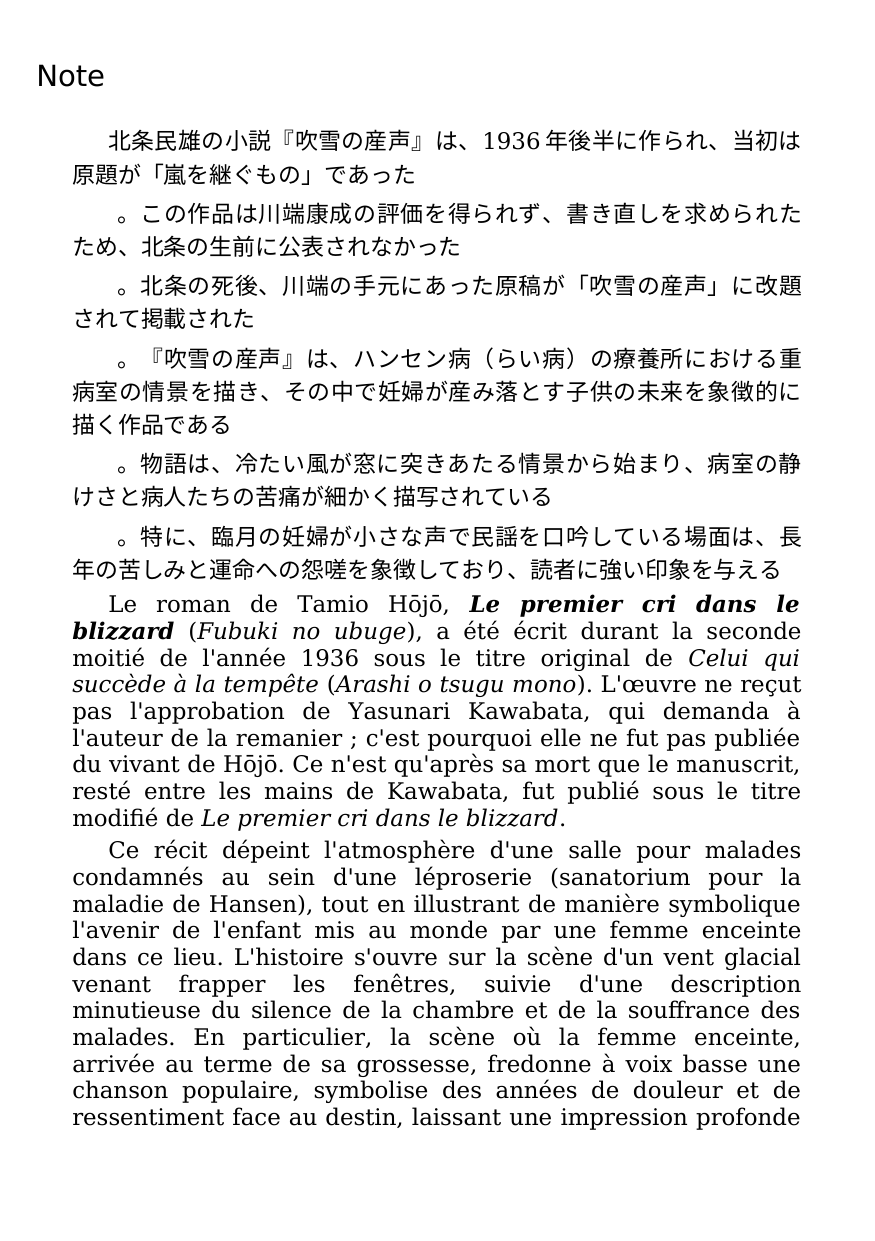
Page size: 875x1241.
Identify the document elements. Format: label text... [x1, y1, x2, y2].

text 。特に、臨月の妊婦が小さな声で民謡を口吟している場面は、長年の苦しみと運命への怨嗟を象徴しており、読者に強い印象を与える [72, 518, 802, 585]
subtitle Note [36, 60, 838, 94]
text 。この作品は川端康成の評価を得られず、書き直しを求められたため、北条の生前に公表されなかった [72, 196, 802, 262]
text 。物語は、冷たい風が窓に突きあたる情景から始まり、病室の静けさと病人たちの苦痛が細かく描写されている [72, 446, 802, 512]
text 。『吹雪の産声』は、ハンセン病（らい病）の療養所における重病室の情景を描き、その中で妊婦が産み落とす子供の未来を象徴的に描く作品である [72, 340, 802, 440]
text 北条民雄の小説『吹雪の産声』は、1936年後半に作られ、当初は原題が「嵐を継ぐもの」であった [72, 123, 802, 190]
text Ce récit dépeint l'atmosphère d'une salle pour malades condamnés au sein d'une léproserie (sanatorium pour la maladie de Hansen), tout en illustrant de manière symbolique l'avenir de l'enfant mis au monde par une femme enceinte dans ce lieu. L'histoire s'ouvre sur la scène d'un vent glacial venant frapper les fenêtres, suivie d'une description minutieuse du silence de la chambre et de la souffrance des malades. En particulier, la scène où la femme enceinte, arrivée au terme de sa grossesse, fredonne à voix basse une chanson populaire, symbolise des années de douleur et de ressentiment face au destin, laissant une impression profonde [72, 837, 802, 1131]
text 。北条の死後、川端の手元にあった原稿が「吹雪の産声」に改題されて掲載された [72, 268, 802, 334]
text Le roman de Tamio Hōjō, Le premier cri dans le blizzard (Fubuki no ubuge), a été écrit durant la seconde moitié de l'année 1936 sous le titre original de Celui qui succède à la tempête (Arashi o tsugu mono). L'œuvre ne reçut pas l'approbation de Yasunari Kawabata, qui demanda à l'auteur de la remanier ; c'est pourquoi elle ne fut pas publiée du vivant de Hōjō. Ce n'est qu'après sa mort que le manuscrit, resté entre les mains de Kawabata, fut publié sous le titre modifié de Le premier cri dans le blizzard. [72, 591, 802, 831]
